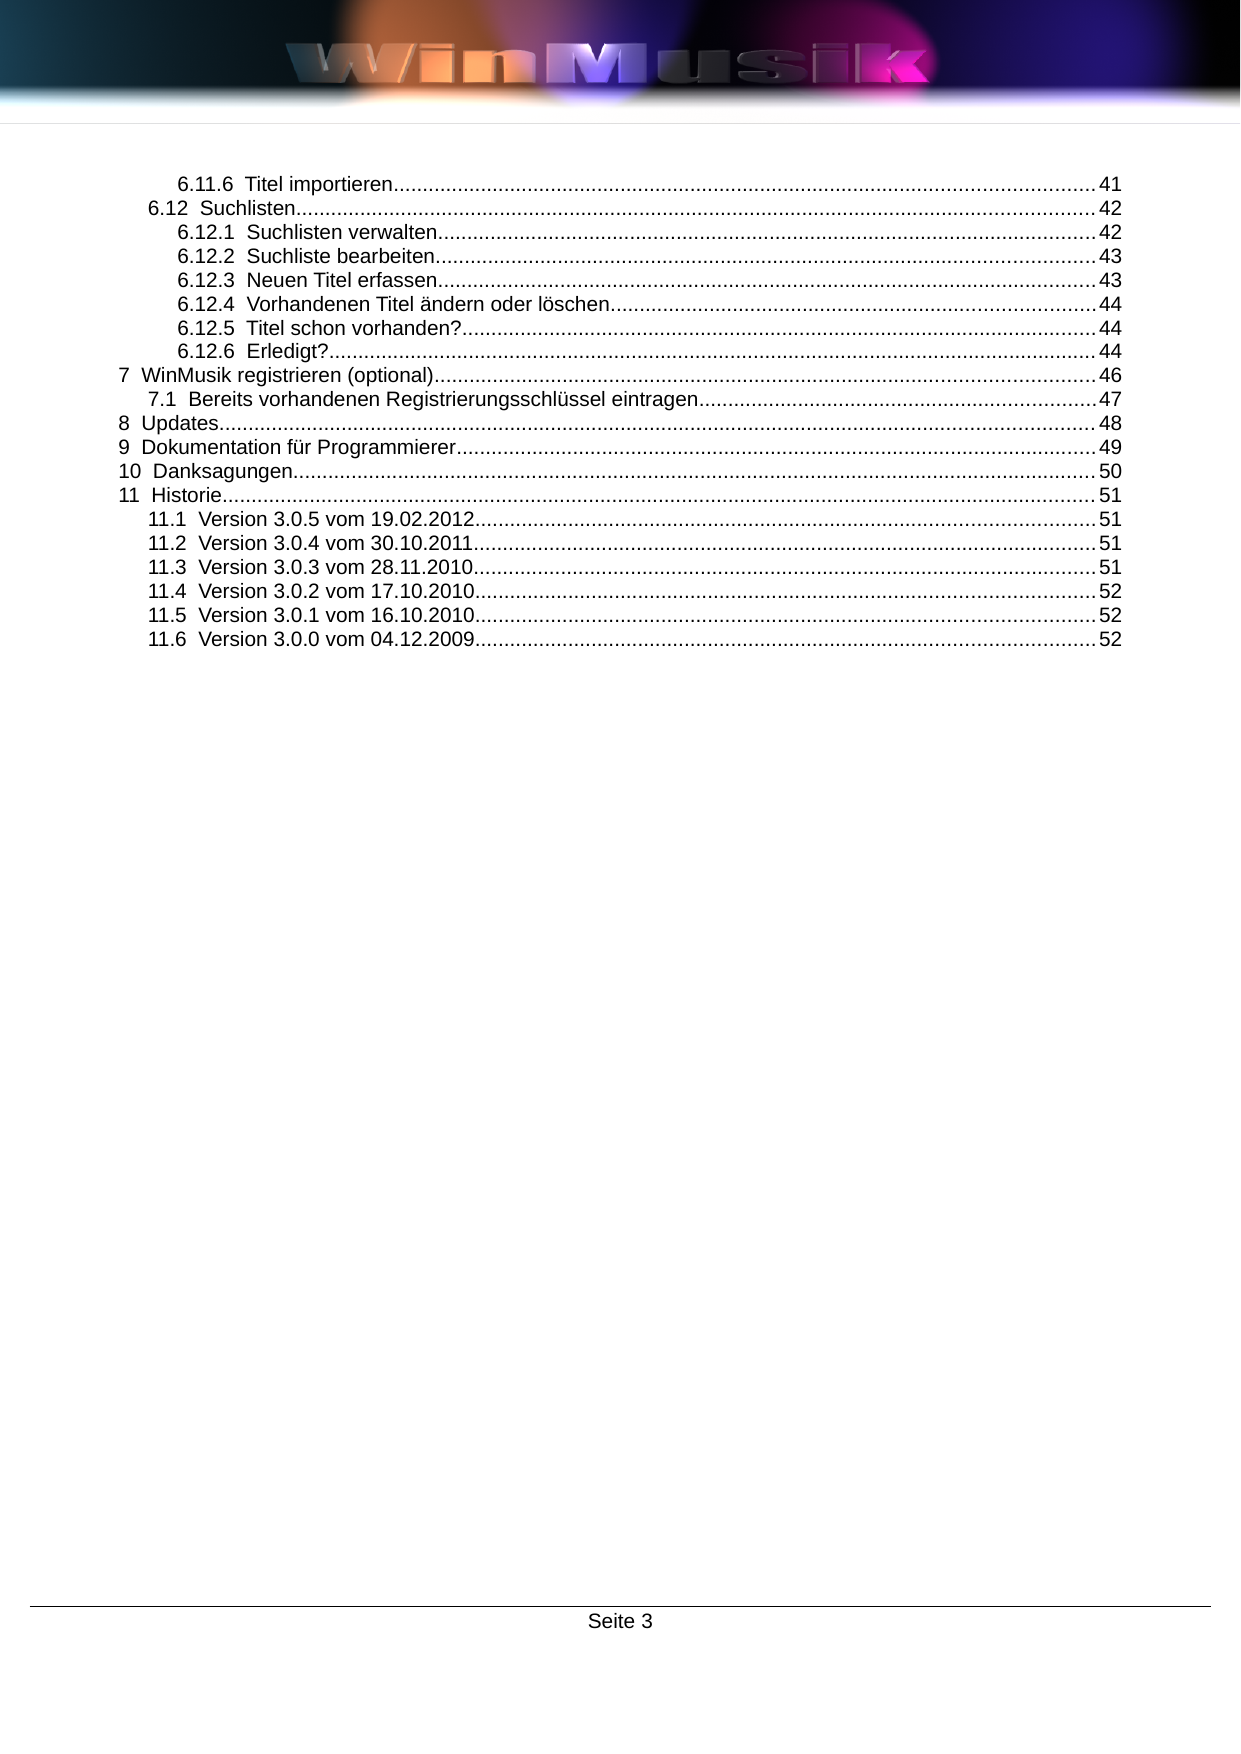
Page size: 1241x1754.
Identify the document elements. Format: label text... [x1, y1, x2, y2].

text 11.5 Version 3.0.1 vom 16.10.2010 52 [148, 603, 1122, 627]
text 11.3 Version 3.0.3 vom 28.11.2010 51 [148, 555, 1122, 579]
text 9 Dokumentation für Programmierer 49 [118, 435, 1122, 459]
text 11.6 Version 3.0.0 vom 04.12.2009 52 [148, 627, 1122, 651]
text 10 Danksagungen 50 [118, 459, 1122, 483]
text 11.4 Version 3.0.2 vom 17.10.2010 52 [148, 579, 1122, 603]
text 7.1 Bereits vorhandenen Registrierungsschlüssel eintragen 47 [148, 387, 1122, 411]
text 11 Historie 51 [118, 483, 1122, 507]
text 6.12.1 Suchlisten verwalten 42 [177, 219, 1122, 243]
text 11.2 Version 3.0.4 vom 30.10.2011 51 [148, 531, 1122, 555]
text 6.11.6 Titel importieren 41 [177, 172, 1122, 196]
text 6.12.2 Suchliste bearbeiten 43 [177, 243, 1122, 267]
text 6.12.5 Titel schon vorhanden? 44 [177, 315, 1122, 339]
text 11.1 Version 3.0.5 vom 19.02.2012 51 [148, 507, 1122, 531]
text 6.12.4 Vorhandenen Titel ändern oder löschen 44 [177, 291, 1122, 315]
text 8 Updates 48 [118, 411, 1122, 435]
text 6.12 Suchlisten 42 [148, 196, 1122, 219]
text 7 WinMusik registrieren (optional) 46 [118, 363, 1122, 387]
text 6.12.6 Erledigt? 44 [177, 339, 1122, 363]
text 6.12.3 Neuen Titel erfassen 43 [177, 267, 1122, 291]
